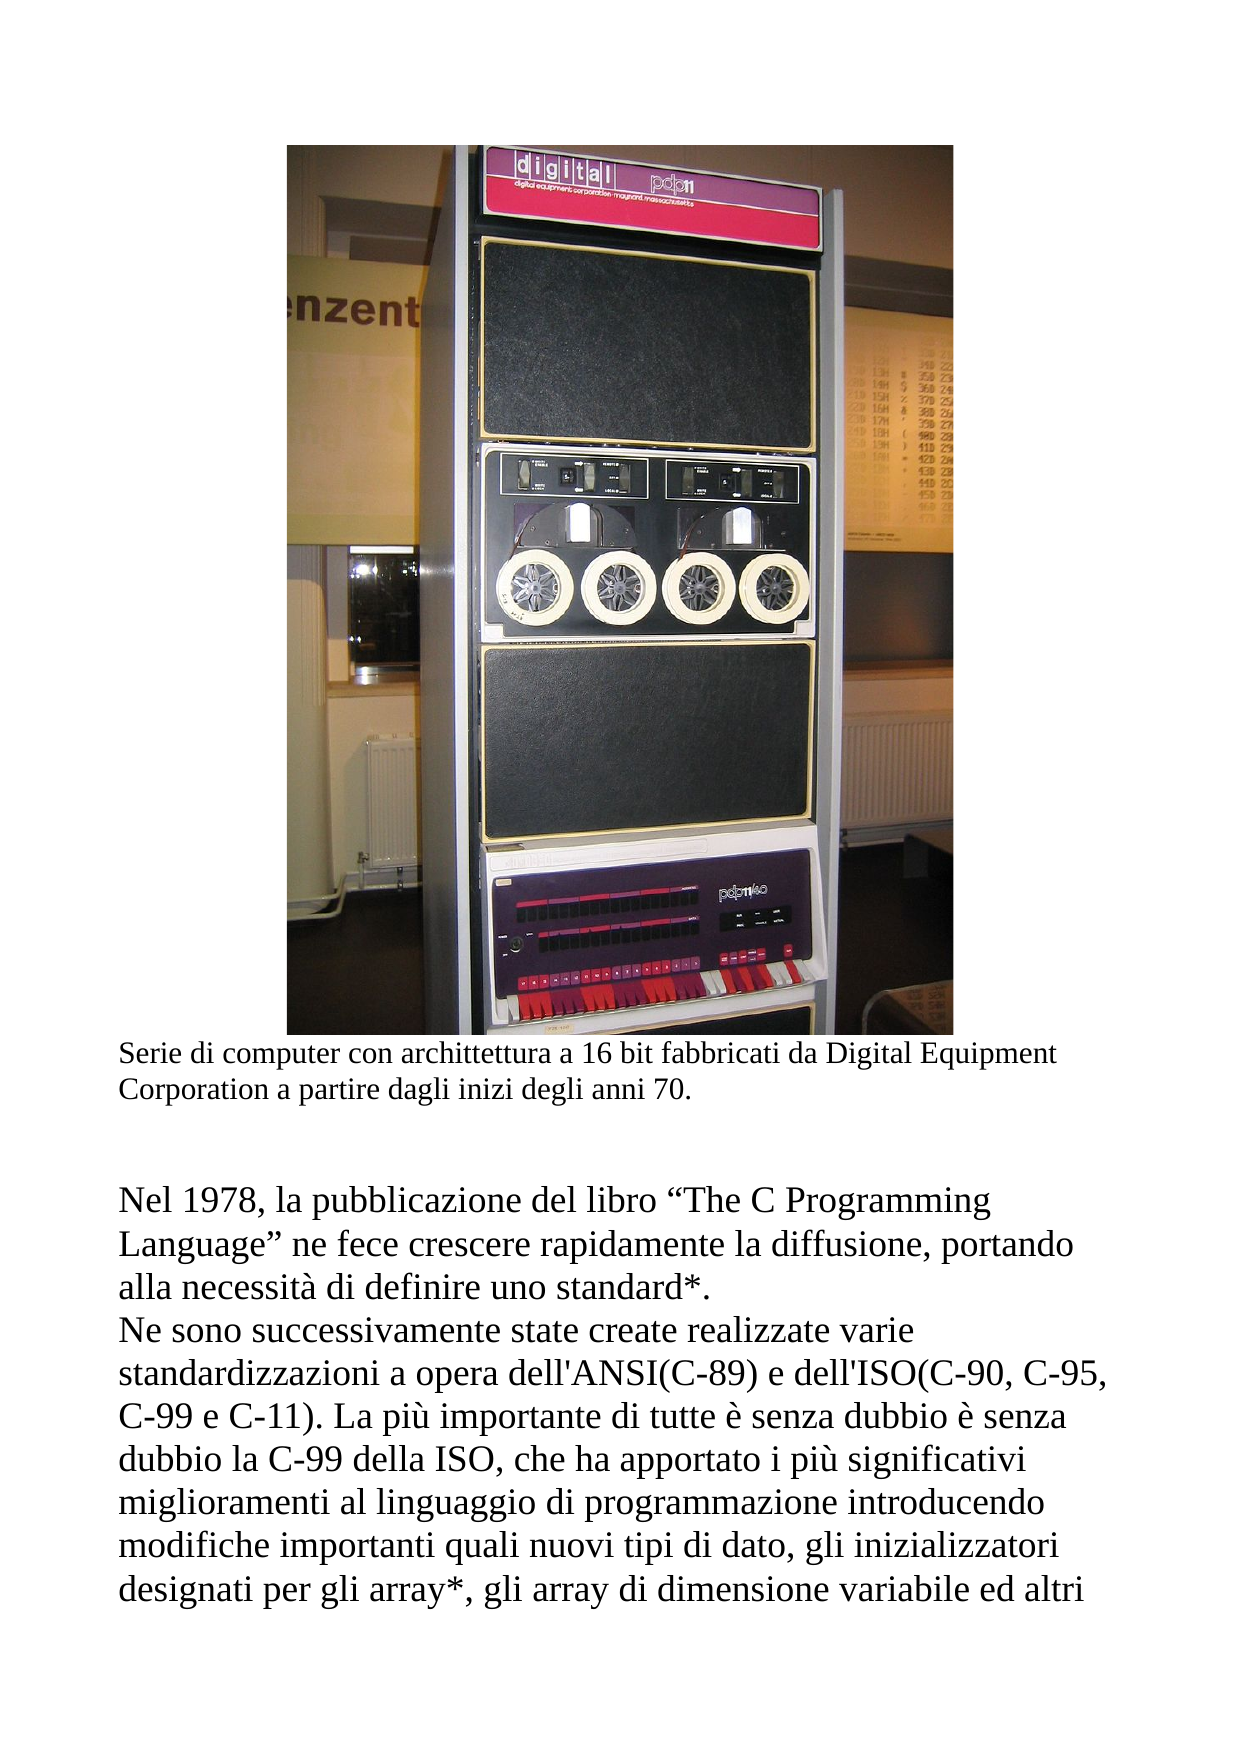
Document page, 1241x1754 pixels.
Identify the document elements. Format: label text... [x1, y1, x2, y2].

text Ne sono successivamente state create realizzate varie standardizzazioni a opera dell'ANSI(C-89) e dell'ISO(C-90, C-95, C-99 e C-11). La più importante di tutte è senza dubbio è senza dubbio la C-99 della ISO, che ha apportato i più significativi miglioramenti al linguaggio di programmazione introducendo modifiche importanti quali nuovi tipi di dato, gli inizializzatori designati per gli array*, gli array di dimensione variabile ed altri [118, 1307, 1122, 1609]
picture [286, 145, 954, 1035]
text Serie di computer con archittettura a 16 bit fabbricati da Digital Equipment Corporation a partire dagli inizi degli anni 70. [118, 118, 1122, 1106]
text Nel 1978, la pubblicazione del libro “The C Programming Language” ne fece crescere rapidamente la diffusione, portando alla necessità di definire uno standard*. [118, 1178, 1122, 1307]
